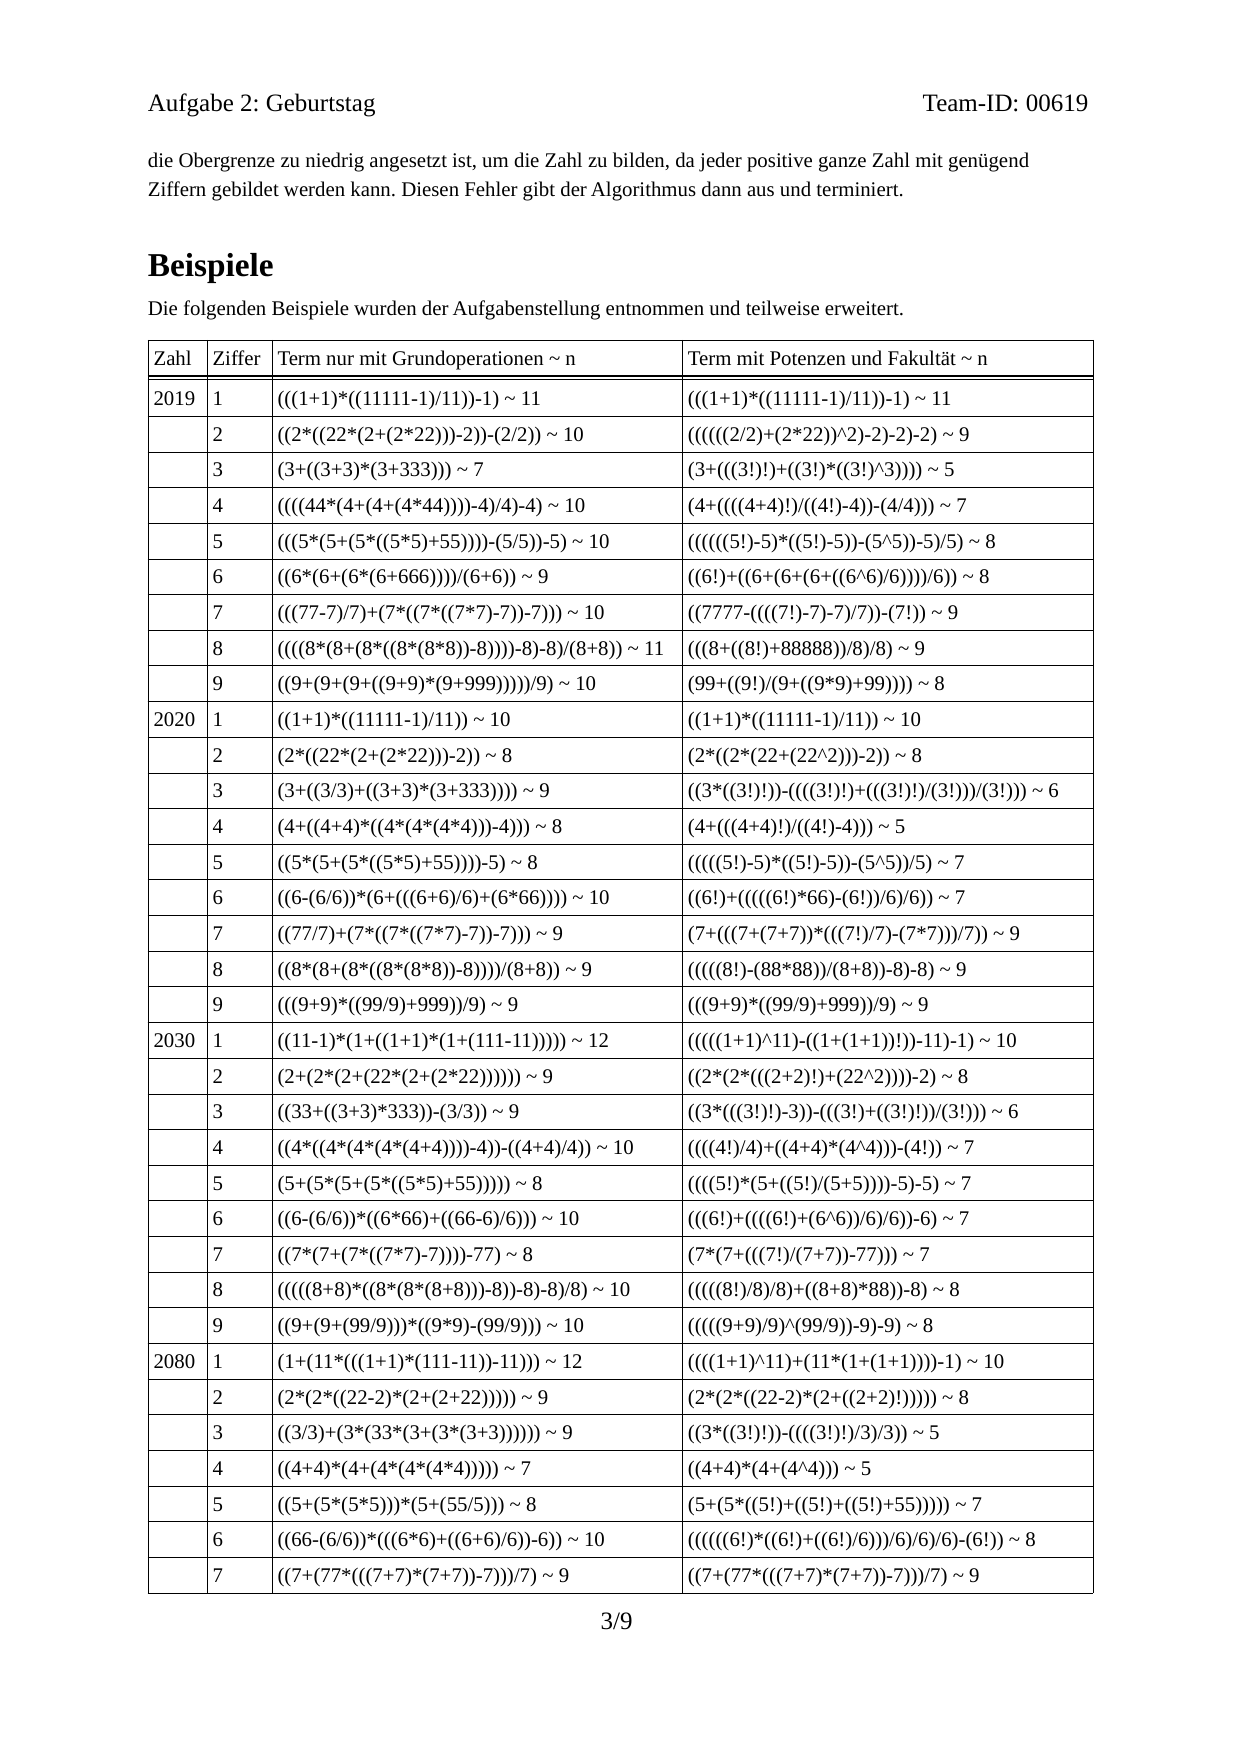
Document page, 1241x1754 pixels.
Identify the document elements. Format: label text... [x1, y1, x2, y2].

table_cell (4+((((4+4)!)/((4!)-4))-(4/4))) ~ 7 [683, 488, 1093, 523]
table_cell 5 [208, 524, 272, 558]
table_cell 3 [208, 774, 272, 808]
table_cell ((((8*(8+(8*((8*(8*8))-8))))-8)-8)/(8+8)) ~ 11 [273, 631, 682, 665]
table_cell [149, 1095, 207, 1129]
table_cell 6 [208, 1201, 272, 1236]
table_cell ((9+(9+(9+((9+9)*(9+999)))))/9) ~ 10 [273, 666, 682, 701]
table_cell (((6!)+((((6!)+(6^6))/6)/6))-6) ~ 7 [683, 1201, 1093, 1236]
table_cell 9 [208, 666, 272, 701]
table_cell 6 [208, 880, 272, 915]
table_cell (((9+9)*((99/9)+999))/9) ~ 9 [273, 987, 682, 1022]
table_cell ((9+(9+(99/9)))*((9*9)-(99/9))) ~ 10 [273, 1308, 682, 1343]
table_cell [149, 952, 207, 986]
table_cell 6 [208, 560, 272, 594]
text Die folgenden Beispiele wurden der Aufgabenstellung entnommen und teilweise erweitert. [148, 296, 1093, 320]
table_cell ((77/7)+(7*((7*((7*7)-7))-7))) ~ 9 [273, 916, 682, 951]
table_cell (5+(5*((5!)+((5!)+((5!)+55))))) ~ 7 [683, 1487, 1093, 1521]
table_cell [149, 595, 207, 630]
table_cell ((5*(5+(5*((5*5)+55))))-5) ~ 8 [273, 845, 682, 879]
subtitle Beispiele [148, 246, 1093, 284]
table_cell ((((1+1)^11)+(11*(1+(1+1))))-1) ~ 10 [683, 1344, 1093, 1379]
table_cell ((7*(7+(7*((7*7)-7))))-77) ~ 8 [273, 1237, 682, 1272]
table_cell 4 [208, 809, 272, 844]
table_cell [149, 809, 207, 844]
text die Obergrenze zu niedrig angesetzt ist, um die Zahl zu bilden, da jeder positive ganze Zahl mit genügend Ziffern gebildet werden kann. Diesen Fehler gibt der Algorithmus dann aus und terminiert. [148, 148, 1093, 201]
table_cell 1 [208, 1023, 272, 1058]
table_cell ((66-(6/6))*(((6*6)+((6+6)/6))-6)) ~ 10 [273, 1522, 682, 1557]
table_cell 3 [208, 1415, 272, 1450]
table_cell [149, 631, 207, 665]
table_cell (3+(((3!)!)+((3!)*((3!)^3)))) ~ 5 [683, 453, 1093, 487]
table_cell (((9+9)*((99/9)+999))/9) ~ 9 [683, 987, 1093, 1022]
table_cell (5+(5*(5+(5*((5*5)+55))))) ~ 8 [273, 1166, 682, 1200]
table_cell (3+((3+3)*(3+333))) ~ 7 [273, 453, 682, 487]
table_cell ((((44*(4+(4+(4*44))))-4)/4)-4) ~ 10 [273, 488, 682, 523]
table_cell 2030 [149, 1023, 207, 1058]
table_cell ((33+((3+3)*333))-(3/3)) ~ 9 [273, 1095, 682, 1129]
table_cell 5 [208, 1487, 272, 1521]
table_cell [149, 524, 207, 558]
table_cell ((((((2/2)+(2*22))^2)-2)-2)-2) ~ 9 [683, 417, 1093, 452]
table_cell 8 [208, 631, 272, 665]
table_cell (((((1+1)^11)-((1+(1+1))!))-11)-1) ~ 10 [683, 1023, 1093, 1058]
table_cell 9 [208, 1308, 272, 1343]
table_cell (((((8!)/8)/8)+((8+8)*88))-8) ~ 8 [683, 1273, 1093, 1307]
table_cell 2020 [149, 702, 207, 737]
table_cell [149, 1166, 207, 1200]
table_cell [149, 1130, 207, 1165]
table_cell ((6-(6/6))*(6+(((6+6)/6)+(6*66)))) ~ 10 [273, 880, 682, 915]
table_cell (((((8!)-(88*88))/(8+8))-8)-8) ~ 9 [683, 952, 1093, 986]
table_header Ziffer [208, 341, 272, 375]
table_header Zahl [149, 341, 207, 375]
table_cell ((2*(2*(((2+2)!)+(22^2))))-2) ~ 8 [683, 1059, 1093, 1093]
table_cell 2 [208, 1059, 272, 1093]
table_cell (((1+1)*((11111-1)/11))-1) ~ 11 [683, 380, 1093, 416]
table_cell ((7+(77*(((7+7)*(7+7))-7)))/7) ~ 9 [683, 1558, 1093, 1592]
table_cell 9 [208, 987, 272, 1022]
table_cell 5 [208, 1166, 272, 1200]
table_cell 2080 [149, 1344, 207, 1379]
table_cell [149, 1415, 207, 1450]
table_cell ((((((5!)-5)*((5!)-5))-(5^5))-5)/5) ~ 8 [683, 524, 1093, 558]
table_cell 4 [208, 1130, 272, 1165]
table_cell 7 [208, 1237, 272, 1272]
table_cell ((4+4)*(4+(4^4))) ~ 5 [683, 1451, 1093, 1486]
table_header Term mit Potenzen und Fakultät ~ n [683, 341, 1093, 375]
table_cell (((8+((8!)+88888))/8)/8) ~ 9 [683, 631, 1093, 665]
table_cell (((1+1)*((11111-1)/11))-1) ~ 11 [273, 380, 682, 416]
table_cell ((5+(5*(5*5)))*(5+(55/5))) ~ 8 [273, 1487, 682, 1521]
table_cell ((8*(8+(8*((8*(8*8))-8))))/(8+8)) ~ 9 [273, 952, 682, 986]
table_cell [149, 845, 207, 879]
table_cell [149, 1273, 207, 1307]
table_cell [149, 560, 207, 594]
table_cell (((77-7)/7)+(7*((7*((7*7)-7))-7))) ~ 10 [273, 595, 682, 630]
table_cell [149, 488, 207, 523]
table_cell 2 [208, 1380, 272, 1414]
table_cell 3 [208, 1095, 272, 1129]
table_cell 1 [208, 1344, 272, 1379]
table_cell [149, 1237, 207, 1272]
table_cell (((((9+9)/9)^(99/9))-9)-9) ~ 8 [683, 1308, 1093, 1343]
table_cell (3+((3/3)+((3+3)*(3+333)))) ~ 9 [273, 774, 682, 808]
table_cell ((6-(6/6))*((6*66)+((66-6)/6))) ~ 10 [273, 1201, 682, 1236]
table_cell [149, 987, 207, 1022]
table_cell ((7777-((((7!)-7)-7)/7))-(7!)) ~ 9 [683, 595, 1093, 630]
table_cell 4 [208, 1451, 272, 1486]
table_cell ((7+(77*(((7+7)*(7+7))-7)))/7) ~ 9 [273, 1558, 682, 1592]
table_cell 8 [208, 952, 272, 986]
table_cell [149, 666, 207, 701]
table_cell (7*(7+(((7!)/(7+7))-77))) ~ 7 [683, 1237, 1093, 1272]
table_cell (2*((2*(22+(22^2)))-2)) ~ 8 [683, 738, 1093, 772]
table_cell (2*((22*(2+(2*22)))-2)) ~ 8 [273, 738, 682, 772]
table_cell (((((8+8)*((8*(8*(8+8)))-8))-8)-8)/8) ~ 10 [273, 1273, 682, 1307]
table_cell ((3/3)+(3*(33*(3+(3*(3+3)))))) ~ 9 [273, 1415, 682, 1450]
table_cell ((3*((3!)!))-((((3!)!)/3)/3)) ~ 5 [683, 1415, 1093, 1450]
table_cell [149, 1380, 207, 1414]
table_cell (4+(((4+4)!)/((4!)-4))) ~ 5 [683, 809, 1093, 844]
table_cell (((5*(5+(5*((5*5)+55))))-(5/5))-5) ~ 10 [273, 524, 682, 558]
table_cell (2*(2*((22-2)*(2+((2+2)!))))) ~ 8 [683, 1380, 1093, 1414]
table_cell [149, 1059, 207, 1093]
table_header Term nur mit Grundoperationen ~ n [273, 341, 682, 375]
table_cell [149, 1487, 207, 1521]
table_cell (7+(((7+(7+7))*(((7!)/7)-(7*7)))/7)) ~ 9 [683, 916, 1093, 951]
table_cell 7 [208, 916, 272, 951]
table_cell 2 [208, 738, 272, 772]
table_cell ((6!)+(((((6!)*66)-(6!))/6)/6)) ~ 7 [683, 880, 1093, 915]
table_cell 7 [208, 1558, 272, 1592]
table_cell [149, 417, 207, 452]
table_cell 3 [208, 453, 272, 487]
table_cell ((6*(6+(6*(6+666))))/(6+6)) ~ 9 [273, 560, 682, 594]
table_cell ((3*((3!)!))-((((3!)!)+(((3!)!)/(3!)))/(3!))) ~ 6 [683, 774, 1093, 808]
table_cell [149, 1522, 207, 1557]
table_cell (4+((4+4)*((4*(4*(4*4)))-4))) ~ 8 [273, 809, 682, 844]
table_cell ((3*(((3!)!)-3))-(((3!)+((3!)!))/(3!))) ~ 6 [683, 1095, 1093, 1129]
table_cell 5 [208, 845, 272, 879]
table_cell [149, 1451, 207, 1486]
table_cell [149, 453, 207, 487]
table_cell ((1+1)*((11111-1)/11)) ~ 10 [683, 702, 1093, 737]
table_cell 2 [208, 417, 272, 452]
table_cell (2*(2*((22-2)*(2+(2+22))))) ~ 9 [273, 1380, 682, 1414]
table_cell ((4+4)*(4+(4*(4*(4*4))))) ~ 7 [273, 1451, 682, 1486]
table_cell ((11-1)*(1+((1+1)*(1+(111-11))))) ~ 12 [273, 1023, 682, 1058]
table_cell 8 [208, 1273, 272, 1307]
table_cell [149, 880, 207, 915]
table_cell 7 [208, 595, 272, 630]
table_cell ((((4!)/4)+((4+4)*(4^4)))-(4!)) ~ 7 [683, 1130, 1093, 1165]
table_cell ((((((6!)*((6!)+((6!)/6)))/6)/6)/6)-(6!)) ~ 8 [683, 1522, 1093, 1557]
table_cell [149, 738, 207, 772]
table_cell [149, 1308, 207, 1343]
table_cell 4 [208, 488, 272, 523]
table_cell 2019 [149, 380, 207, 416]
table_cell ((4*((4*(4*(4*(4+4))))-4))-((4+4)/4)) ~ 10 [273, 1130, 682, 1165]
table_cell 1 [208, 702, 272, 737]
table_cell (2+(2*(2+(22*(2+(2*22)))))) ~ 9 [273, 1059, 682, 1093]
table_cell [149, 916, 207, 951]
table_cell [149, 1558, 207, 1592]
table_cell 1 [208, 380, 272, 416]
table_cell ((1+1)*((11111-1)/11)) ~ 10 [273, 702, 682, 737]
table_cell (((((5!)-5)*((5!)-5))-(5^5))/5) ~ 7 [683, 845, 1093, 879]
table_cell ((((5!)*(5+((5!)/(5+5))))-5)-5) ~ 7 [683, 1166, 1093, 1200]
table_cell (1+(11*(((1+1)*(111-11))-11))) ~ 12 [273, 1344, 682, 1379]
table_cell [149, 1201, 207, 1236]
table_cell 6 [208, 1522, 272, 1557]
table_cell [149, 774, 207, 808]
table_cell (99+((9!)/(9+((9*9)+99)))) ~ 8 [683, 666, 1093, 701]
table_cell ((2*((22*(2+(2*22)))-2))-(2/2)) ~ 10 [273, 417, 682, 452]
table_cell ((6!)+((6+(6+(6+((6^6)/6))))/6)) ~ 8 [683, 560, 1093, 594]
